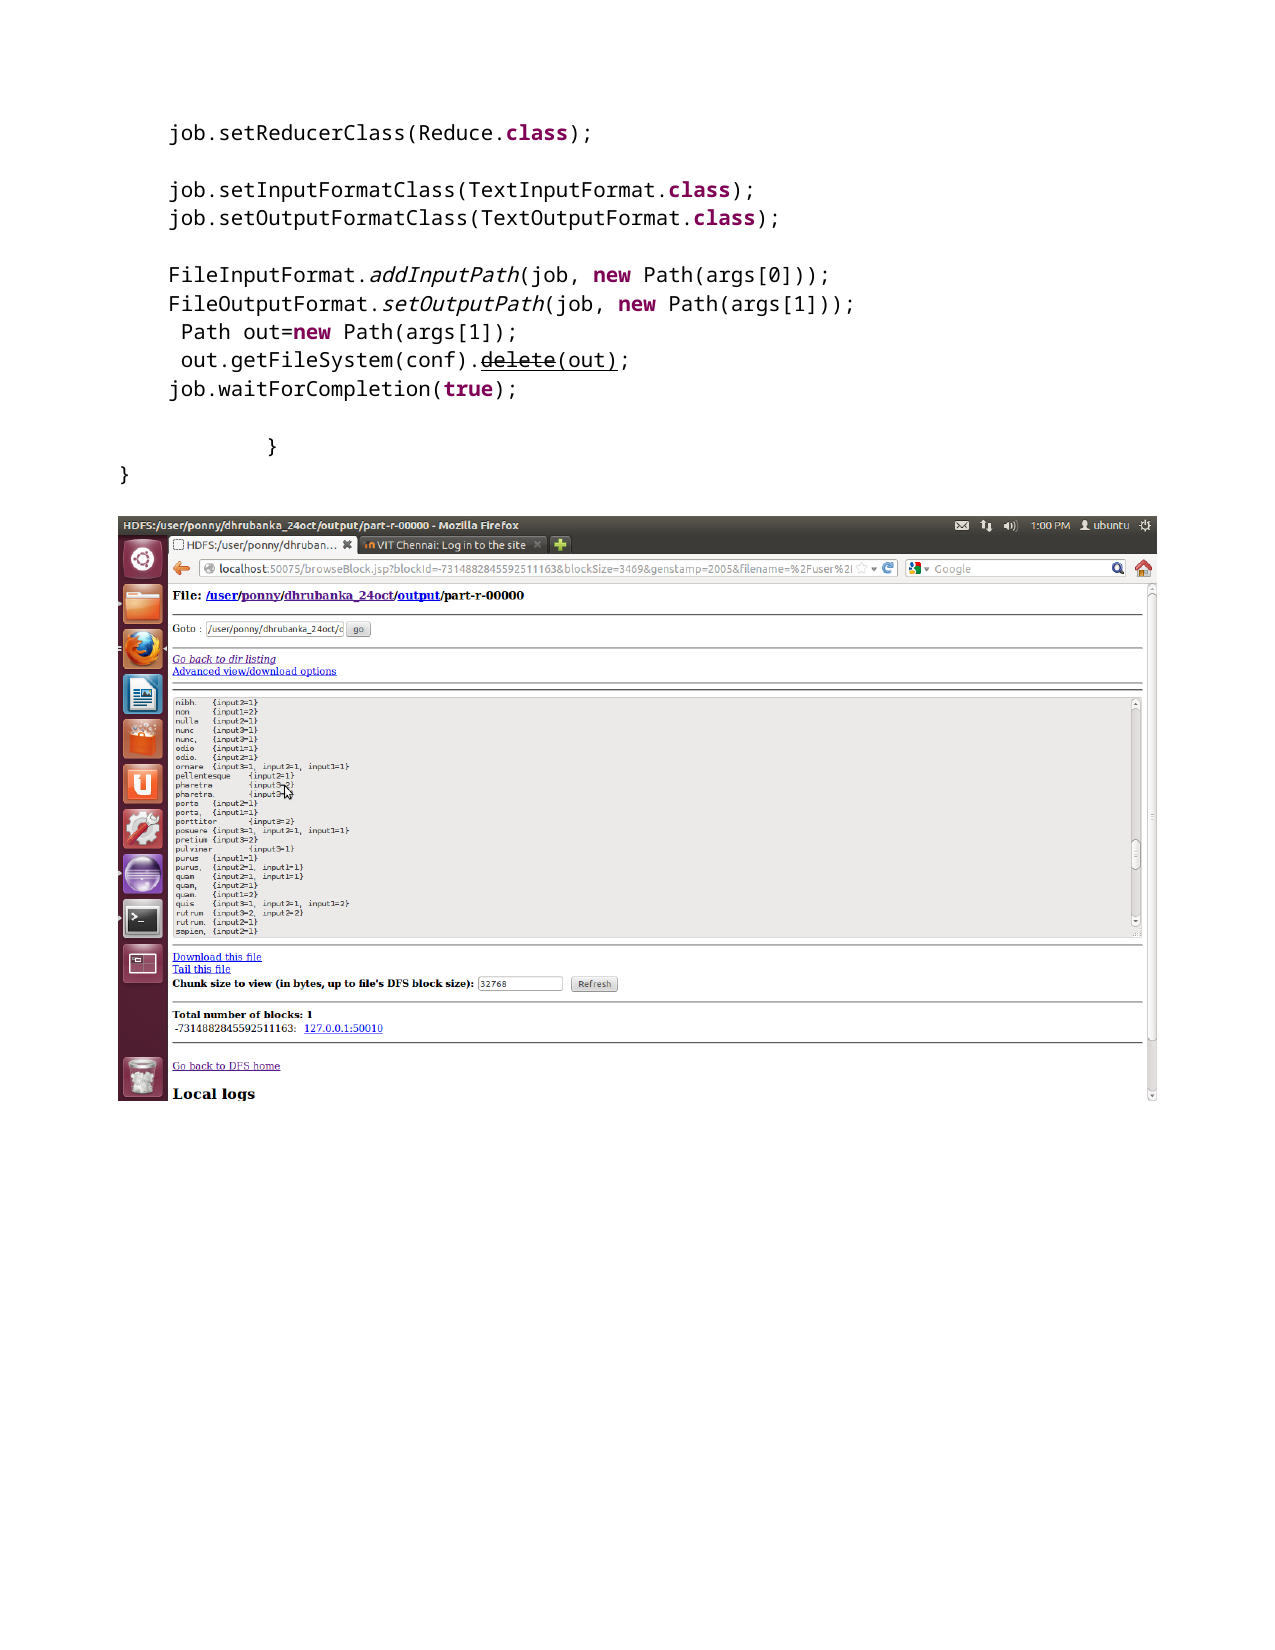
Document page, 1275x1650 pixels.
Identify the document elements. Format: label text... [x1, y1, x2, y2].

picture [118, 516, 1157, 1101]
text job.setInputFormatClass(TextInputFormat.class); [118, 175, 1157, 203]
text job.setReducerClass(Reduce.class); [118, 118, 1157, 147]
text job.waitForCompletion(true); [118, 374, 1157, 402]
text job.setOutputFormatClass(TextOutputFormat.class); [118, 203, 1157, 232]
text } [118, 459, 1157, 488]
text Path out=new Path(args[1]); [118, 317, 1157, 346]
text } [118, 431, 1157, 459]
text FileOutputFormat.setOutputPath(job, new Path(args[1])); [118, 289, 1157, 317]
text FileInputFormat.addInputPath(job, new Path(args[0])); [118, 260, 1157, 289]
text out.getFileSystem(conf).delete(out); [118, 346, 1157, 374]
